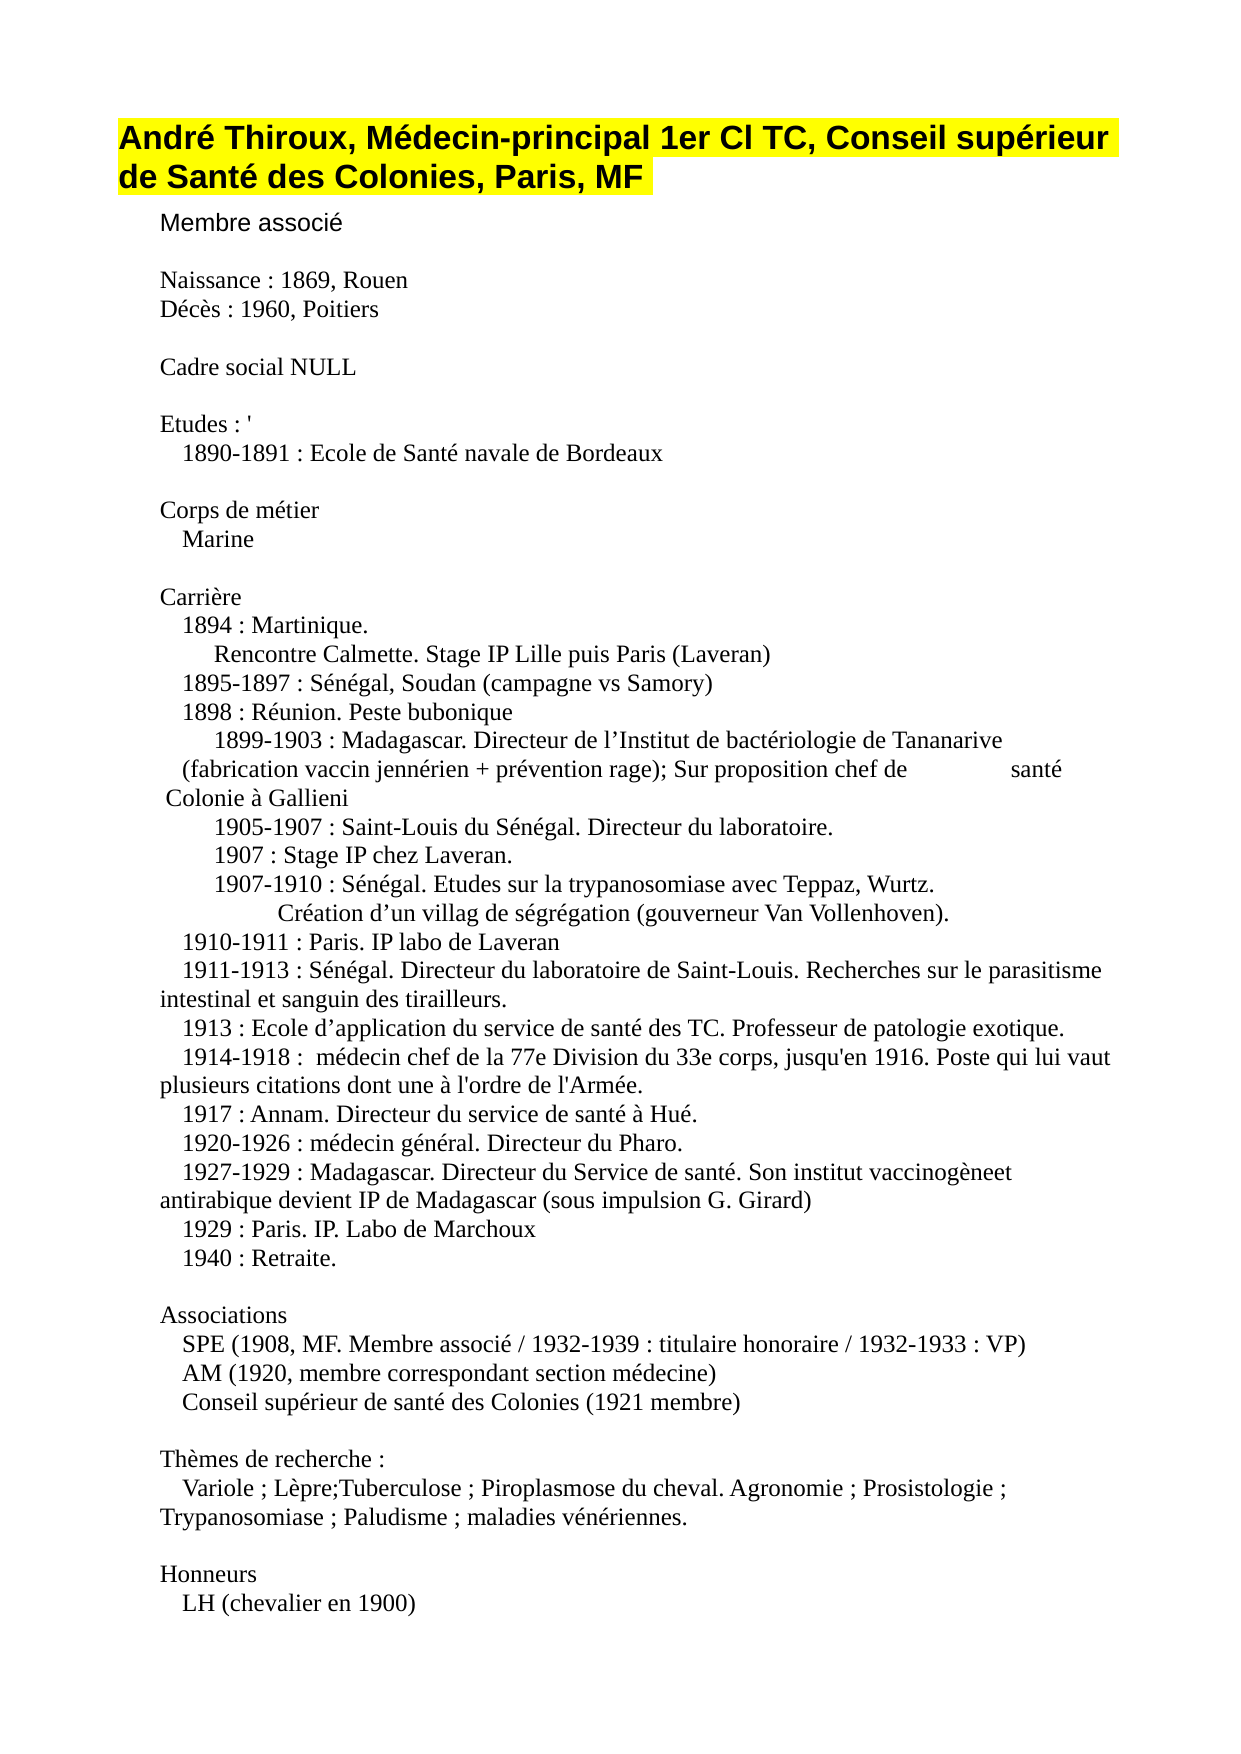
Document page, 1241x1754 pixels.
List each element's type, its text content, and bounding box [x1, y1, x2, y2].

text 1929 : Paris. IP. Labo de Marchoux [159, 1214, 1122, 1243]
text SPE (1908, MF. Membre associé / 1932-1939 : titulaire honoraire / 1932-1933 : VP) [159, 1329, 1122, 1358]
text Corps de métier [159, 495, 1122, 524]
text Honneurs [159, 1559, 1122, 1588]
text 1910-1911 : Paris. IP labo de Laveran [159, 927, 1122, 955]
text Associations [159, 1300, 1122, 1329]
text Thèmes de recherche : [159, 1444, 1122, 1473]
text Création d’un villag de ségrégation (gouverneur Van Vollenhoven). [165, 898, 1122, 927]
text 1907 : Stage IP chez Laveran. [165, 840, 1122, 869]
text 1913 : Ecole d’application du service de santé des TC. Professeur de patologie exotique. [159, 1013, 1122, 1042]
text 1911-1913 : Sénégal. Directeur du laboratoire de Saint-Louis. Recherches sur le parasitisme intestinal et sanguin des tirailleurs. [159, 955, 1122, 1013]
text Conseil supérieur de santé des Colonies (1921 membre) [159, 1387, 1122, 1415]
text 1917 : Annam. Directeur du service de santé à Hué. [159, 1099, 1122, 1128]
text 1920-1926 : médecin général. Directeur du Pharo. [159, 1128, 1122, 1157]
text Décès : 1960, Poitiers [159, 294, 1122, 323]
text 1905-1907 : Saint-Louis du Sénégal. Directeur du laboratoire. [165, 812, 1122, 840]
text 1899-1903 : Madagascar. Directeur de l’Institut de bactériologie de Tananarive (fabrication vaccin jennérien + prévention rage); Sur proposition chef de santé Colonie à Gallieni [165, 725, 1122, 812]
text 1914-1918 : médecin chef de la 77e Division du 33e corps, jusqu'en 1916. Poste qui lui vaut plusieurs citations dont une à l'ordre de l'Armée. [159, 1042, 1122, 1099]
text AM (1920, membre correspondant section médecine) [159, 1358, 1122, 1387]
text Cadre social NULL [159, 352, 1122, 380]
text 1927-1929 : Madagascar. Directeur du Service de santé. Son institut vaccinogèneet antirabique devient IP de Madagascar (sous impulsion G. Girard) [159, 1157, 1122, 1214]
text Variole ; Lèpre;Tuberculose ; Piroplasmose du cheval. Agronomie ; Prosistologie ; Trypanosomiase ; Paludisme ; maladies vénériennes. [159, 1473, 1122, 1530]
text Etudes : ' [159, 409, 1122, 438]
text 1907-1910 : Sénégal. Etudes sur la trypanosomiase avec Teppaz, Wurtz. [165, 869, 1122, 898]
text 1895-1897 : Sénégal, Soudan (campagne vs Samory) [159, 668, 1122, 697]
text Rencontre Calmette. Stage IP Lille puis Paris (Laveran) [159, 639, 1122, 668]
text 1940 : Retraite. [159, 1243, 1122, 1272]
text Carrière [159, 582, 1122, 610]
text 1890-1891 : Ecole de Santé navale de Bordeaux [159, 438, 1122, 467]
text Marine [159, 524, 1122, 553]
text 1894 : Martinique. [159, 610, 1122, 639]
text LH (chevalier en 1900) [159, 1588, 1122, 1617]
text 1898 : Réunion. Peste bubonique [159, 697, 1122, 725]
subtitle André Thiroux, Médecin-principal 1er Cl TC, Conseil supérieur de Santé des Colonies, Paris, MF [653, 118, 1122, 195]
text Naissance : 1869, Rouen [159, 265, 1122, 294]
text Membre associé [159, 208, 1122, 237]
